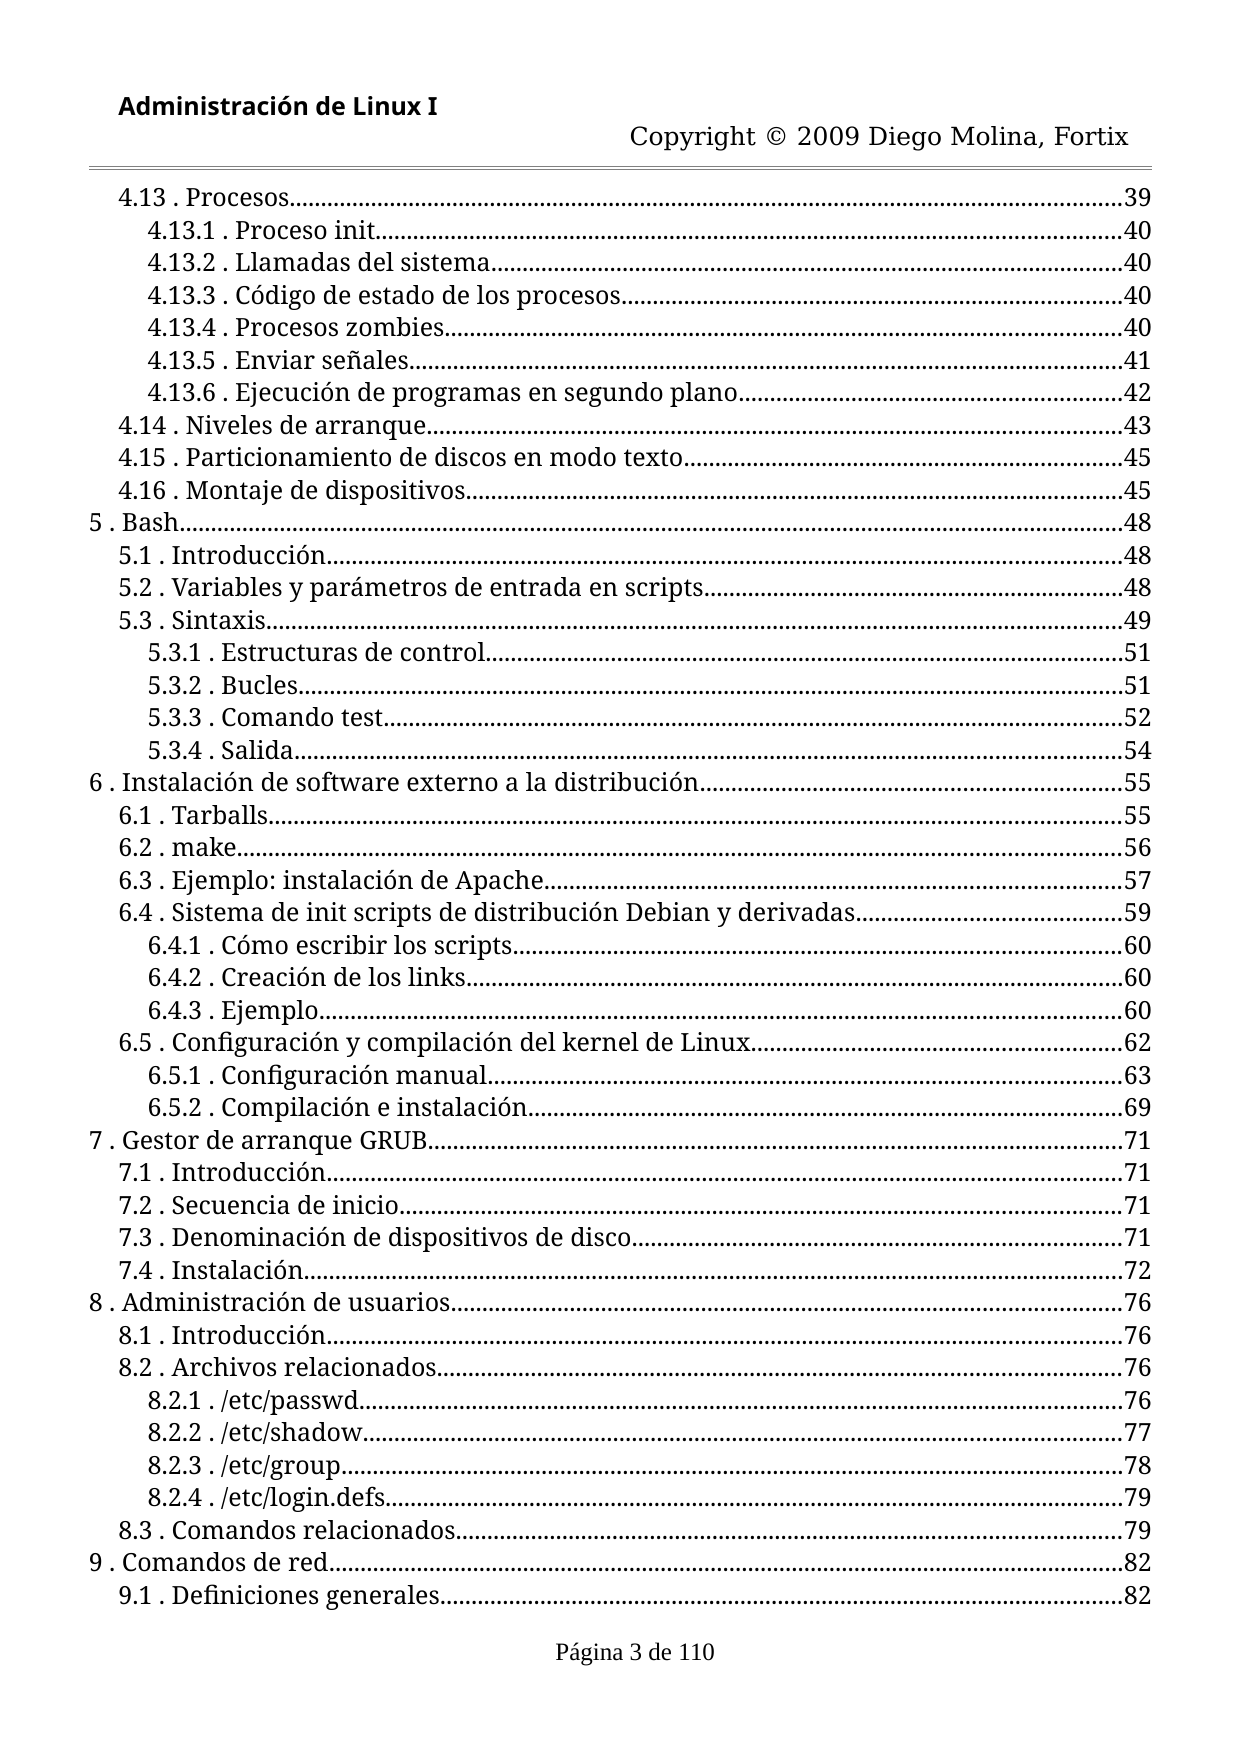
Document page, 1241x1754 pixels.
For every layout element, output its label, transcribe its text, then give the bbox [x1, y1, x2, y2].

text 6.5.1 . Configuración manual 63 [147, 1058, 1152, 1091]
text 5.3.3 . Comando test 52 [147, 701, 1152, 733]
text 6.4.3 . Ejemplo 60 [147, 993, 1152, 1026]
text 5.3.2 . Bucles 51 [147, 668, 1152, 701]
text 8.2.2 . /etc/shadow 77 [147, 1416, 1152, 1448]
text 6.4 . Sistema de init scripts de distribución Debian y derivadas 59 [118, 896, 1152, 928]
text 6.4.1 . Cómo escribir los scripts 60 [147, 928, 1152, 961]
text 4.16 . Montaje de dispositivos 45 [118, 473, 1152, 506]
text 6.2 . make 56 [118, 831, 1152, 863]
text 4.14 . Niveles de arranque 43 [118, 408, 1152, 441]
text 7.4 . Instalación 72 [118, 1253, 1152, 1286]
text 8.2.1 . /etc/passwd 76 [147, 1383, 1152, 1416]
text 8.3 . Comandos relacionados 79 [118, 1513, 1152, 1546]
text 6 . Instalación de software externo a la distribución 55 [88, 766, 1152, 798]
text 8.2 . Archivos relacionados 76 [118, 1351, 1152, 1383]
text 9.1 . Definiciones generales 82 [118, 1578, 1152, 1611]
text 8.2.4 . /etc/login.defs 79 [147, 1481, 1152, 1513]
text 4.15 . Particionamiento de discos en modo texto 45 [118, 441, 1152, 473]
text 7 . Gestor de arranque GRUB 71 [88, 1123, 1152, 1156]
text 4.13.2 . Llamadas del sistema 40 [147, 246, 1152, 278]
text 4.13.3 . Código de estado de los procesos 40 [147, 278, 1152, 311]
text 6.5.2 . Compilación e instalación 69 [147, 1091, 1152, 1123]
text 4.13 . Procesos 39 [118, 181, 1152, 213]
text 8.2.3 . /etc/group 78 [147, 1448, 1152, 1481]
text 5.3.1 . Estructuras de control 51 [147, 636, 1152, 668]
text 6.1 . Tarballs 55 [118, 798, 1152, 831]
text 6.4.2 . Creación de los links 60 [147, 961, 1152, 993]
text 5.3 . Sintaxis 49 [118, 603, 1152, 636]
text 7.1 . Introducción 71 [118, 1156, 1152, 1188]
text 4.13.4 . Procesos zombies 40 [147, 311, 1152, 343]
text 6.3 . Ejemplo: instalación de Apache 57 [118, 863, 1152, 896]
text 4.13.6 . Ejecución de programas en segundo plano 42 [147, 376, 1152, 408]
text 5.2 . Variables y parámetros de entrada en scripts 48 [118, 571, 1152, 603]
text 4.13.5 . Enviar señales 41 [147, 343, 1152, 376]
text 4.13.1 . Proceso init 40 [147, 213, 1152, 246]
text 6.5 . Configuración y compilación del kernel de Linux 62 [118, 1026, 1152, 1058]
text 9 . Comandos de red 82 [88, 1546, 1152, 1578]
text 8.1 . Introducción 76 [118, 1318, 1152, 1351]
text 5 . Bash 48 [88, 506, 1152, 538]
text 5.1 . Introducción 48 [118, 538, 1152, 571]
text 5.3.4 . Salida 54 [147, 733, 1152, 766]
text 7.2 . Secuencia de inicio 71 [118, 1188, 1152, 1221]
text 8 . Administración de usuarios 76 [88, 1286, 1152, 1318]
text 7.3 . Denominación de dispositivos de disco 71 [118, 1221, 1152, 1253]
